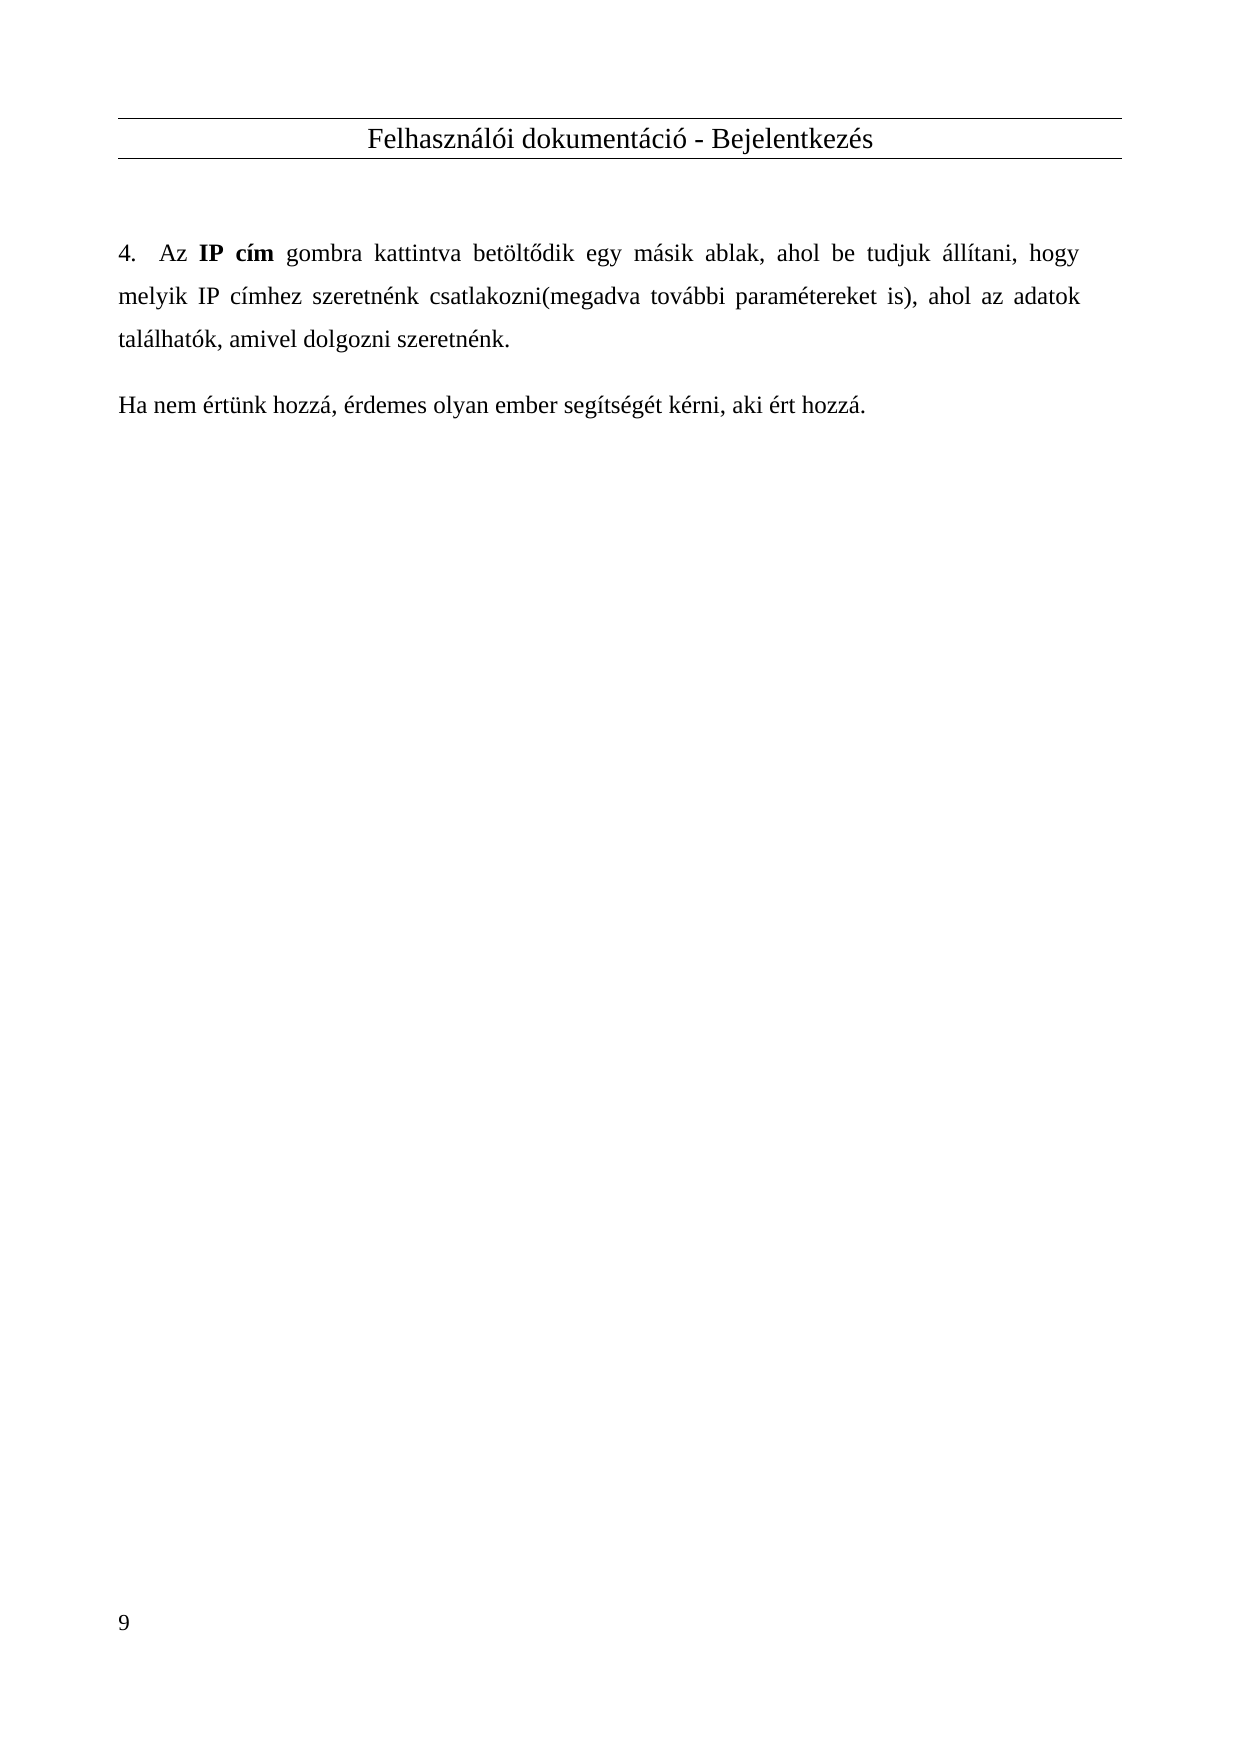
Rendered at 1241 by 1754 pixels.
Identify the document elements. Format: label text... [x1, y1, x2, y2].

list Az IP cím gombra kattintva betöltődik egy másik ablak, ahol be tudjuk állítani, hogy melyik IP címhez szeretnénk csatlakozni(megadva további paramétereket is), ahol az adatok találhatók, amivel dolgozni szeretnénk. [118, 238, 1081, 353]
text Ha nem értünk hozzá, érdemes olyan ember segítségét kérni, aki ért hozzá. [118, 390, 1122, 419]
